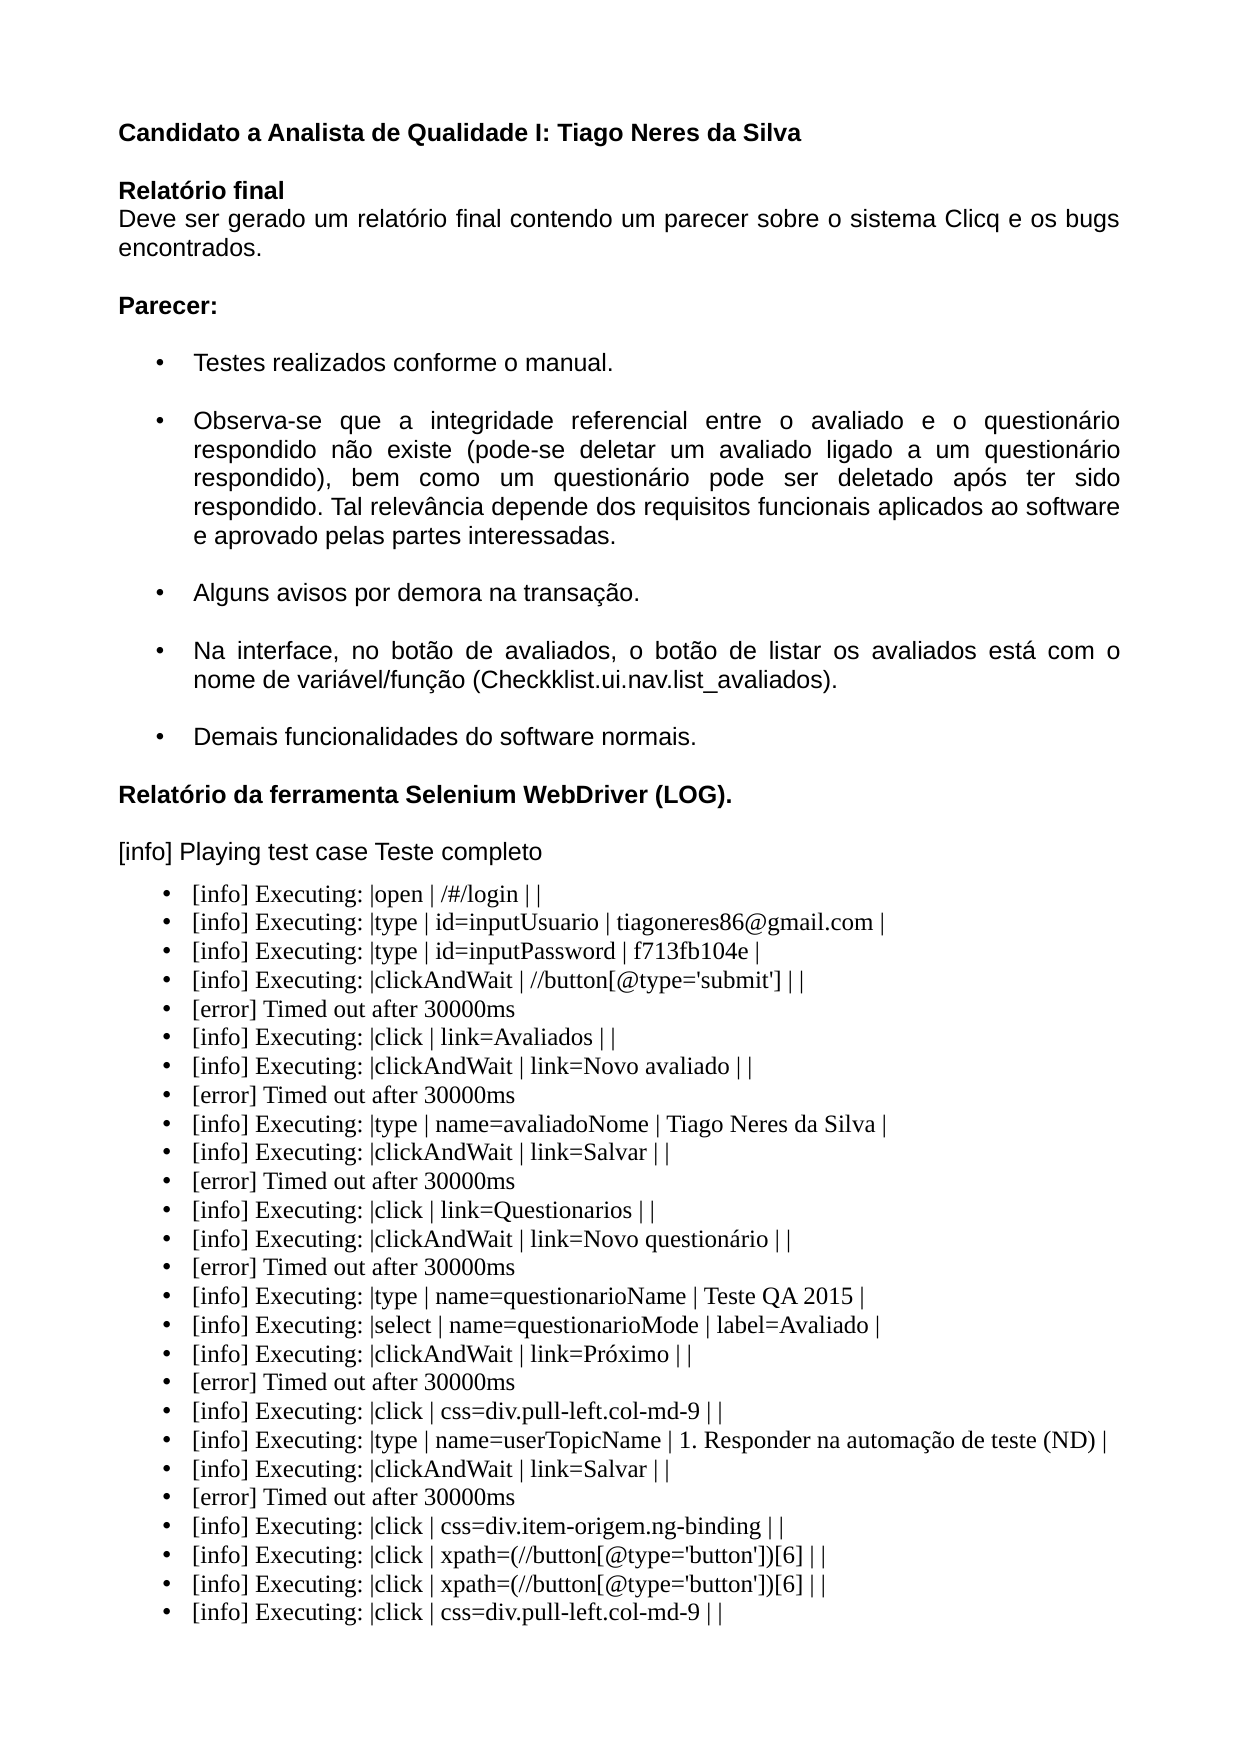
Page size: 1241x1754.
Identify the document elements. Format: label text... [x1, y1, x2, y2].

list [info] Executing: |type | id=inputPassword | f713fb104e | [162, 936, 1122, 965]
list [error] Timed out after 30000ms [162, 1367, 1122, 1396]
text Relatório da ferramenta Selenium WebDriver (LOG). [118, 780, 1122, 809]
list Demais funcionalidades do software normais. [156, 722, 1122, 751]
list Na interface, no botão de avaliados, o botão de listar os avaliados está com o nome de variável/função (Checkklist.ui.nav.list_avaliados). [156, 636, 1122, 693]
list [info] Executing: |click | xpath=(//button[@type='button'])[6] | | [162, 1569, 1122, 1597]
list [info] Executing: |click | xpath=(//button[@type='button'])[6] | | [162, 1540, 1122, 1569]
list [info] Executing: |click | css=div.pull-left.col-md-9 | | [162, 1396, 1122, 1425]
list [info] Executing: |click | link=Avaliados | | [162, 1022, 1122, 1051]
text Parecer: [118, 291, 1122, 319]
list Alguns avisos por demora na transação. [156, 578, 1122, 607]
list [info] Executing: |click | css=div.item-origem.ng-binding | | [162, 1511, 1122, 1540]
list [info] Executing: |type | id=inputUsuario | tiagoneres86@gmail.com | [162, 907, 1122, 936]
text Deve ser gerado um relatório final contendo um parecer sobre o sistema Clicq e os bugs encontrados. [118, 204, 1122, 262]
list [error] Timed out after 30000ms [162, 994, 1122, 1022]
text Relatório final [118, 176, 1122, 204]
list [error] Timed out after 30000ms [162, 1482, 1122, 1511]
list [info] Executing: |type | name=avaliadoNome | Tiago Neres da Silva | [162, 1109, 1122, 1137]
list [info] Executing: |type | name=questionarioName | Teste QA 2015 | [162, 1281, 1122, 1310]
list Testes realizados conforme o manual. [156, 348, 1122, 377]
list [info] Executing: |click | css=div.pull-left.col-md-9 | | [162, 1597, 1122, 1626]
list [info] Executing: |type | name=userTopicName | 1. Responder na automação de teste (ND) | [162, 1425, 1122, 1454]
list Observa-se que a integridade referencial entre o avaliado e o questionário respondido não existe (pode-se deletar um avaliado ligado a um questionário respondido), bem como um questionário pode ser deletado após ter sido respondido. Tal relevância depende dos requisitos funcionais aplicados ao software e aprovado pelas partes interessadas. [156, 406, 1122, 549]
list [info] Executing: |clickAndWait | link=Novo questionário | | [162, 1224, 1122, 1252]
list [info] Executing: |clickAndWait | //button[@type='submit'] | | [162, 965, 1122, 994]
list [error] Timed out after 30000ms [162, 1080, 1122, 1109]
list [info] Executing: |clickAndWait | link=Salvar | | [162, 1454, 1122, 1482]
list [info] Executing: |open | /#/login | | [162, 879, 1122, 907]
list [info] Executing: |click | link=Questionarios | | [162, 1195, 1122, 1224]
text [info] Playing test case Teste completo [118, 837, 1122, 866]
list [info] Executing: |clickAndWait | link=Salvar | | [162, 1137, 1122, 1166]
list [info] Executing: |select | name=questionarioMode | label=Avaliado | [162, 1310, 1122, 1339]
list [error] Timed out after 30000ms [162, 1252, 1122, 1281]
list [info] Executing: |clickAndWait | link=Próximo | | [162, 1339, 1122, 1367]
list [info] Executing: |clickAndWait | link=Novo avaliado | | [162, 1051, 1122, 1080]
text Candidato a Analista de Qualidade I: Tiago Neres da Silva [118, 118, 1122, 147]
list [error] Timed out after 30000ms [162, 1166, 1122, 1195]
